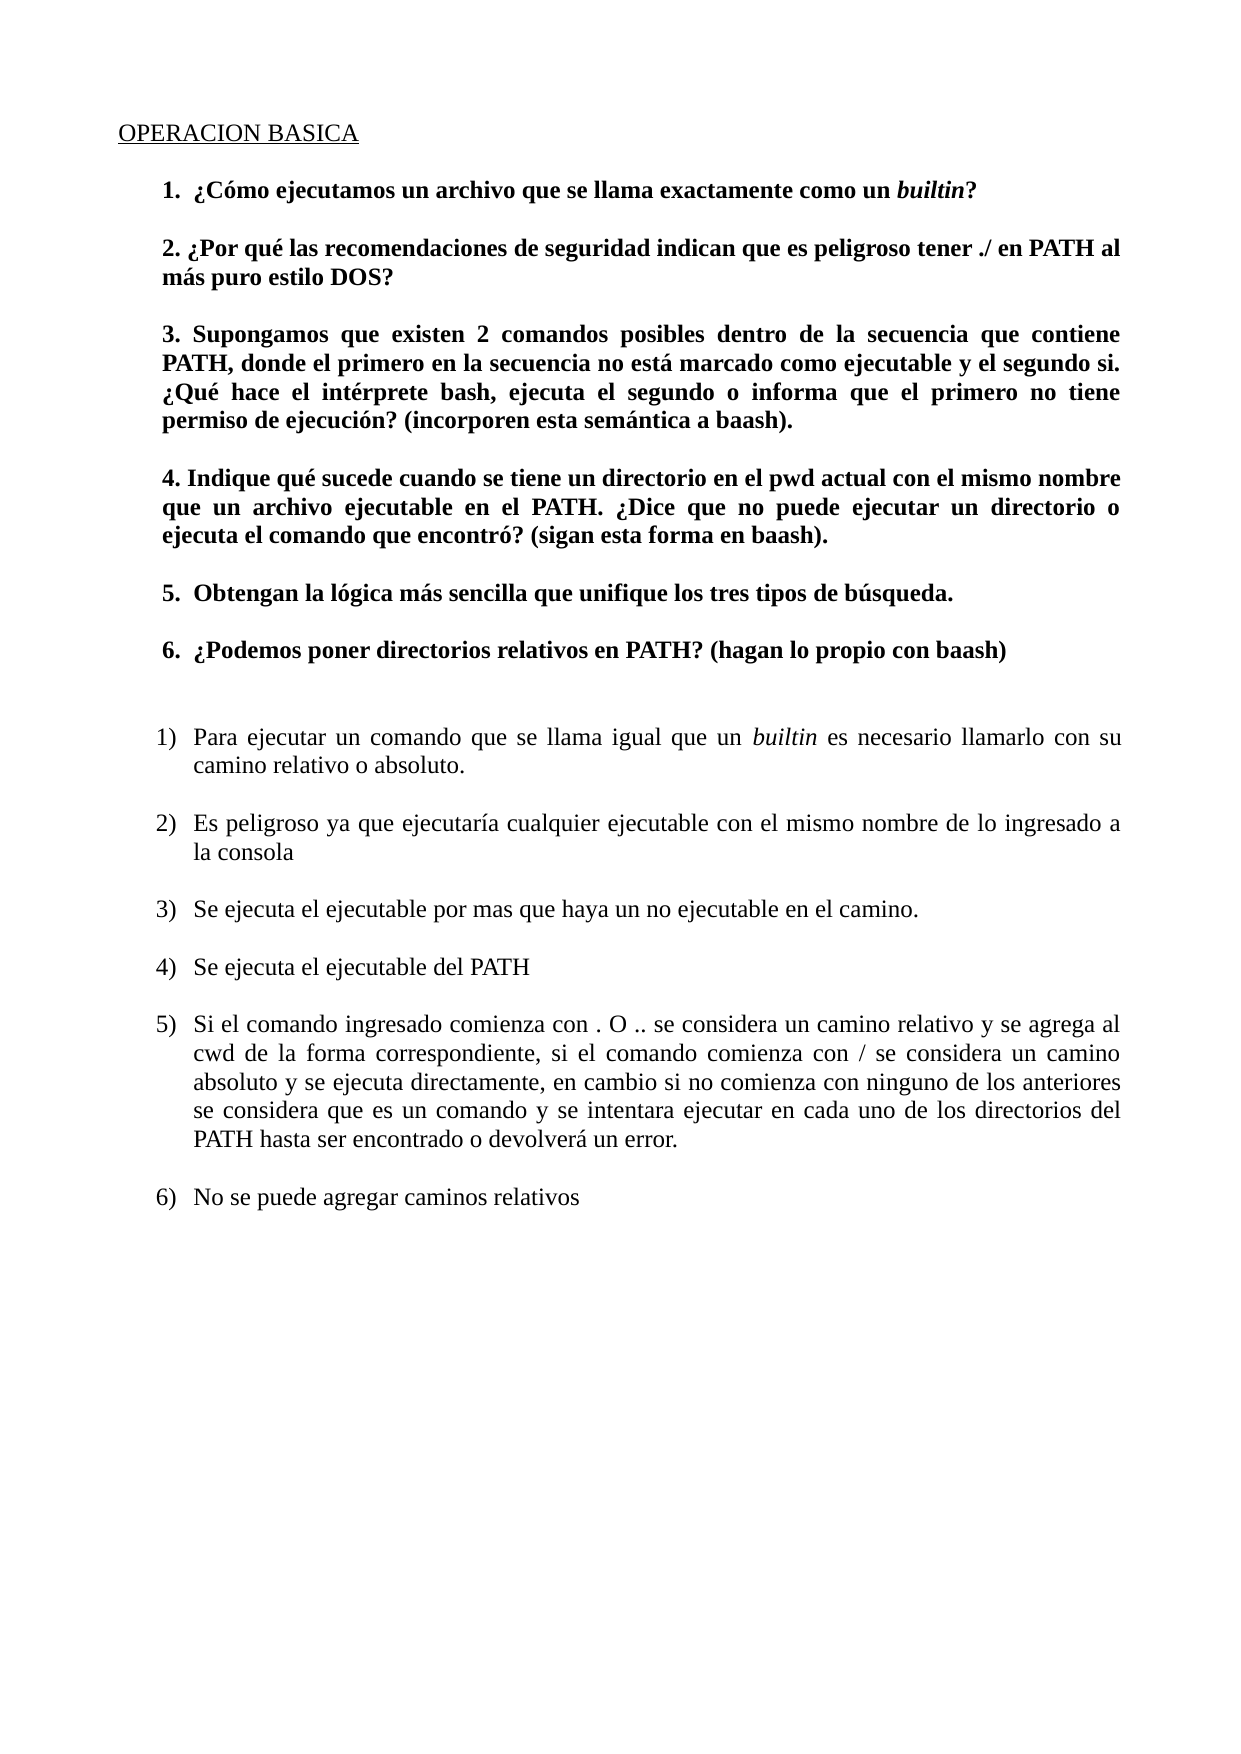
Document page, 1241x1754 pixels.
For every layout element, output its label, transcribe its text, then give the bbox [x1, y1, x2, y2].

list ¿Podemos poner directorios relativos en PATH? (hagan lo propio con baash) [162, 636, 1122, 664]
text 2. ¿Por qué las recomendaciones de seguridad indican que es peligroso tener ./ en PATH al más puro estilo DOS? [162, 233, 1122, 291]
list Si el comando ingresado comienza con . O .. se considera un camino relativo y se agrega al cwd de la forma correspondiente, si el comando comienza con / se considera un camino absoluto y se ejecuta directamente, en cambio si no comienza con ninguno de los anteriores se considera que es un comando y se intentara ejecutar en cada uno de los directorios del PATH hasta ser encontrado o devolverá un error. [156, 1009, 1122, 1153]
list Se ejecuta el ejecutable del PATH [156, 952, 1122, 981]
list Es peligroso ya que ejecutaría cualquier ejecutable con el mismo nombre de lo ingresado a la consola [156, 808, 1122, 866]
list Se ejecuta el ejecutable por mas que haya un no ejecutable en el camino. [156, 894, 1122, 923]
list ¿Cómo ejecutamos un archivo que se llama exactamente como un builtin? [162, 176, 1122, 204]
list Obtengan la lógica más sencilla que unifique los tres tipos de búsqueda. [162, 578, 1122, 607]
list No se puede agregar caminos relativos [156, 1182, 1122, 1211]
text 4. Indique qué sucede cuando se tiene un directorio en el pwd actual con el mismo nombre que un archivo ejecutable en el PATH. ¿Dice que no puede ejecutar un directorio o ejecuta el comando que encontró? (sigan esta forma en baash). [162, 463, 1122, 549]
list Para ejecutar un comando que se llama igual que un builtin es necesario llamarlo con su camino relativo o absoluto. [156, 722, 1122, 779]
text 3. Supongamos que existen 2 comandos posibles dentro de la secuencia que contiene PATH, donde el primero en la secuencia no está marcado como ejecutable y el segundo si. ¿Qué hace el intérprete bash, ejecuta el segundo o informa que el primero no tiene permiso de ejecución? (incorporen esta semántica a baash). [162, 319, 1122, 434]
text OPERACION BASICA [118, 118, 1122, 147]
